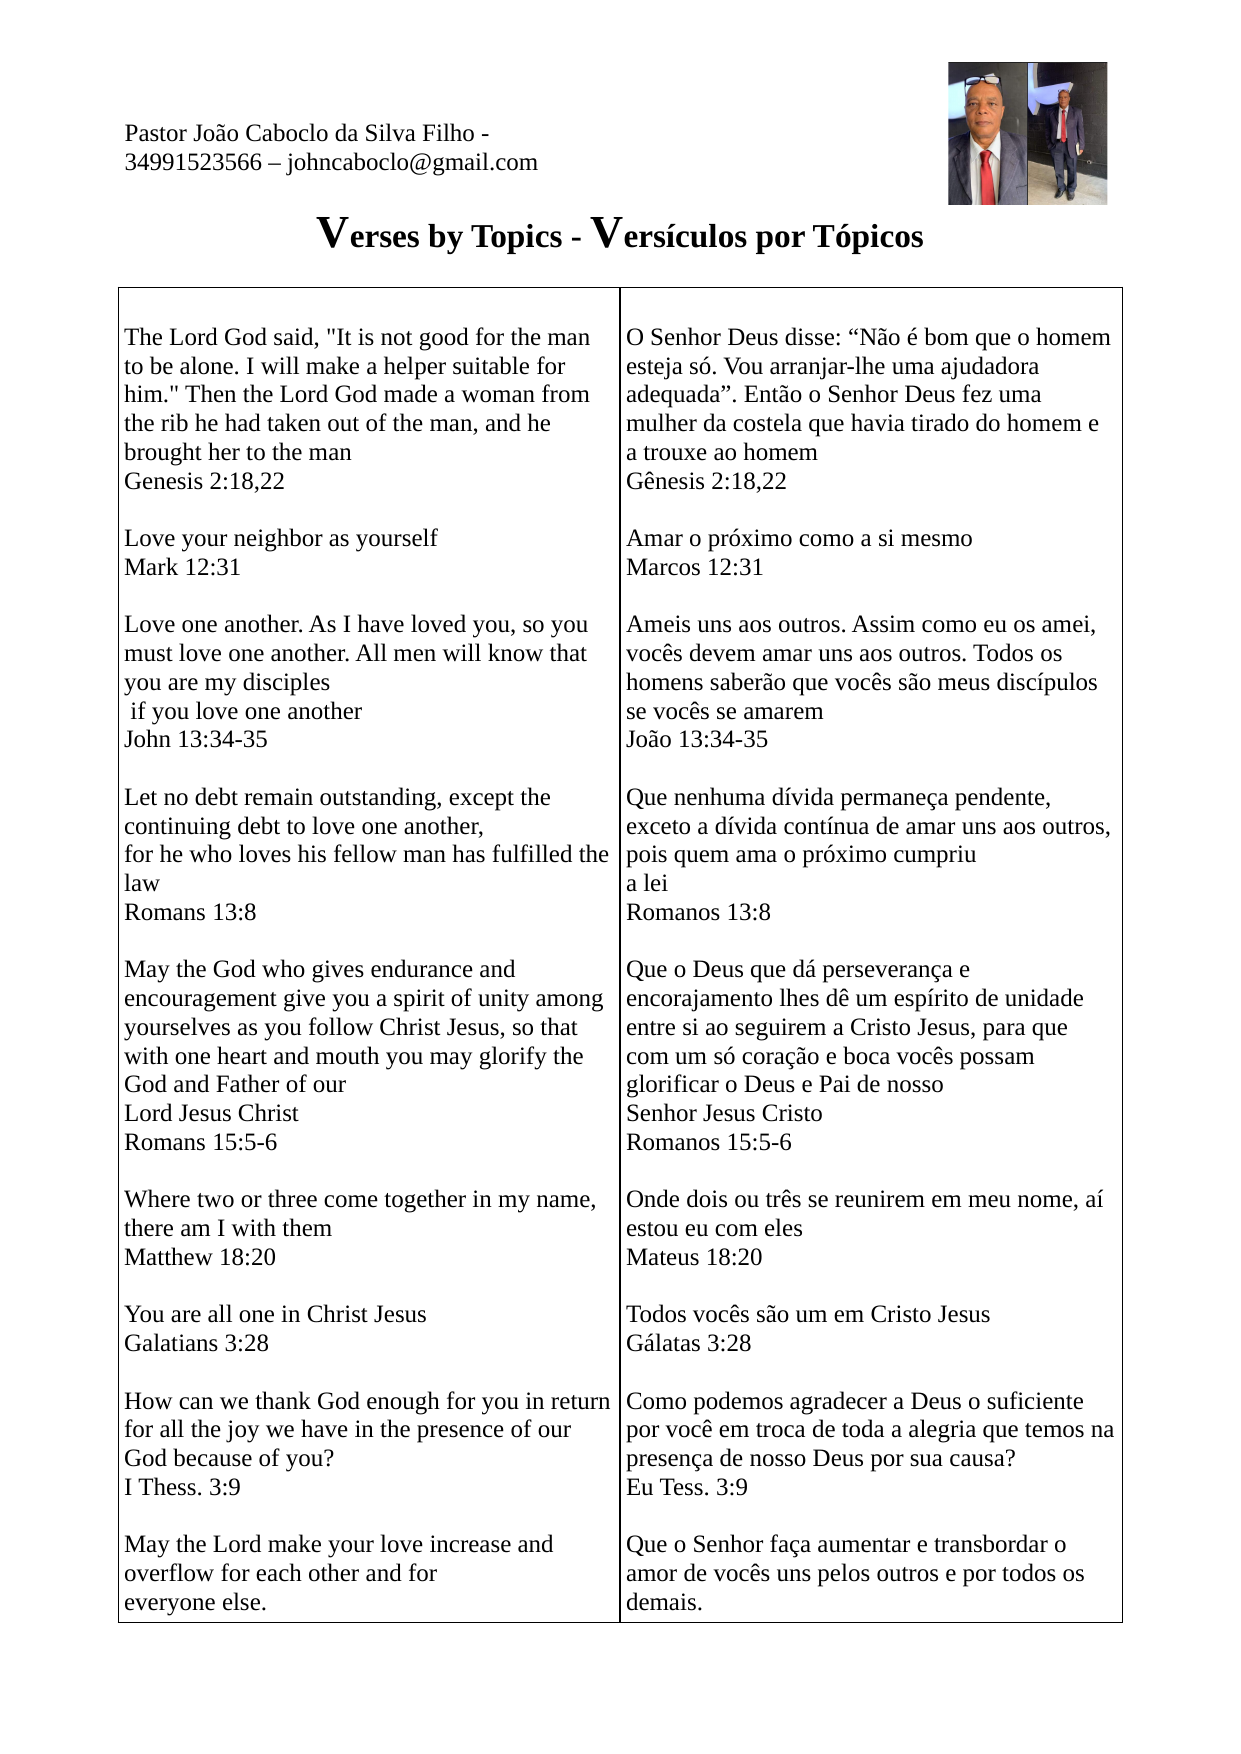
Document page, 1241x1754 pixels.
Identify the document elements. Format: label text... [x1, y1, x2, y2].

table_cell The Lord God said, "It is not good for the man to be alone. I will make a helper suitable for him." Then the Lord God made a woman from the rib he had taken out of the man, and he brought her to the man Genesis 2:18,22 Love your neighbor as yourself Mark 12:31 Love one another. As I have loved you, so you must love one another. All men will know that you are my disciples if you love one another John 13:34-35 Let no debt remain outstanding, except the continuing debt to love one another, for he who loves his fellow man has fulfilled the law Romans 13:8 May the God who gives endurance and encouragement give you a spirit of unity among yourselves as you follow Christ Jesus, so that with one heart and mouth you may glorify the God and Father of our Lord Jesus Christ Romans 15:5-6 Where two or three come together in my name, there am I with them Matthew 18:20 You are all one in Christ Jesus Galatians 3:28 How can we thank God enough for you in return for all the joy we have in the presence of our God because of you? I Thess. 3:9 May the Lord make your love increase and overflow for each other and for everyone else. [119, 288, 619, 1622]
picture [948, 62, 1108, 205]
table_cell O Senhor Deus disse: “Não é bom que o homem esteja só. Vou arranjar-lhe uma ajudadora adequada”. Então o Senhor Deus fez uma mulher da costela que havia tirado do homem e a trouxe ao homem Gênesis 2:18,22 Amar o próximo como a si mesmo Marcos 12:31 Ameis uns aos outros. Assim como eu os amei, vocês devem amar uns aos outros. Todos os homens saberão que vocês são meus discípulos se vocês se amarem João 13:34-35 Que nenhuma dívida permaneça pendente, exceto a dívida contínua de amar uns aos outros, pois quem ama o próximo cumpriu a lei Romanos 13:8 Que o Deus que dá perseverança e encorajamento lhes dê um espírito de unidade entre si ao seguirem a Cristo Jesus, para que com um só coração e boca vocês possam glorificar o Deus e Pai de nosso Senhor Jesus Cristo Romanos 15:5-6 Onde dois ou três se reunirem em meu nome, aí estou eu com eles Mateus 18:20 Todos vocês são um em Cristo Jesus Gálatas 3:28 Como podemos agradecer a Deus o suficiente por você em troca de toda a alegria que temos na presença de nosso Deus por sua causa? Eu Tess. 3:9 Que o Senhor faça aumentar e transbordar o amor de vocês uns pelos outros e por todos os demais. [621, 288, 1122, 1622]
